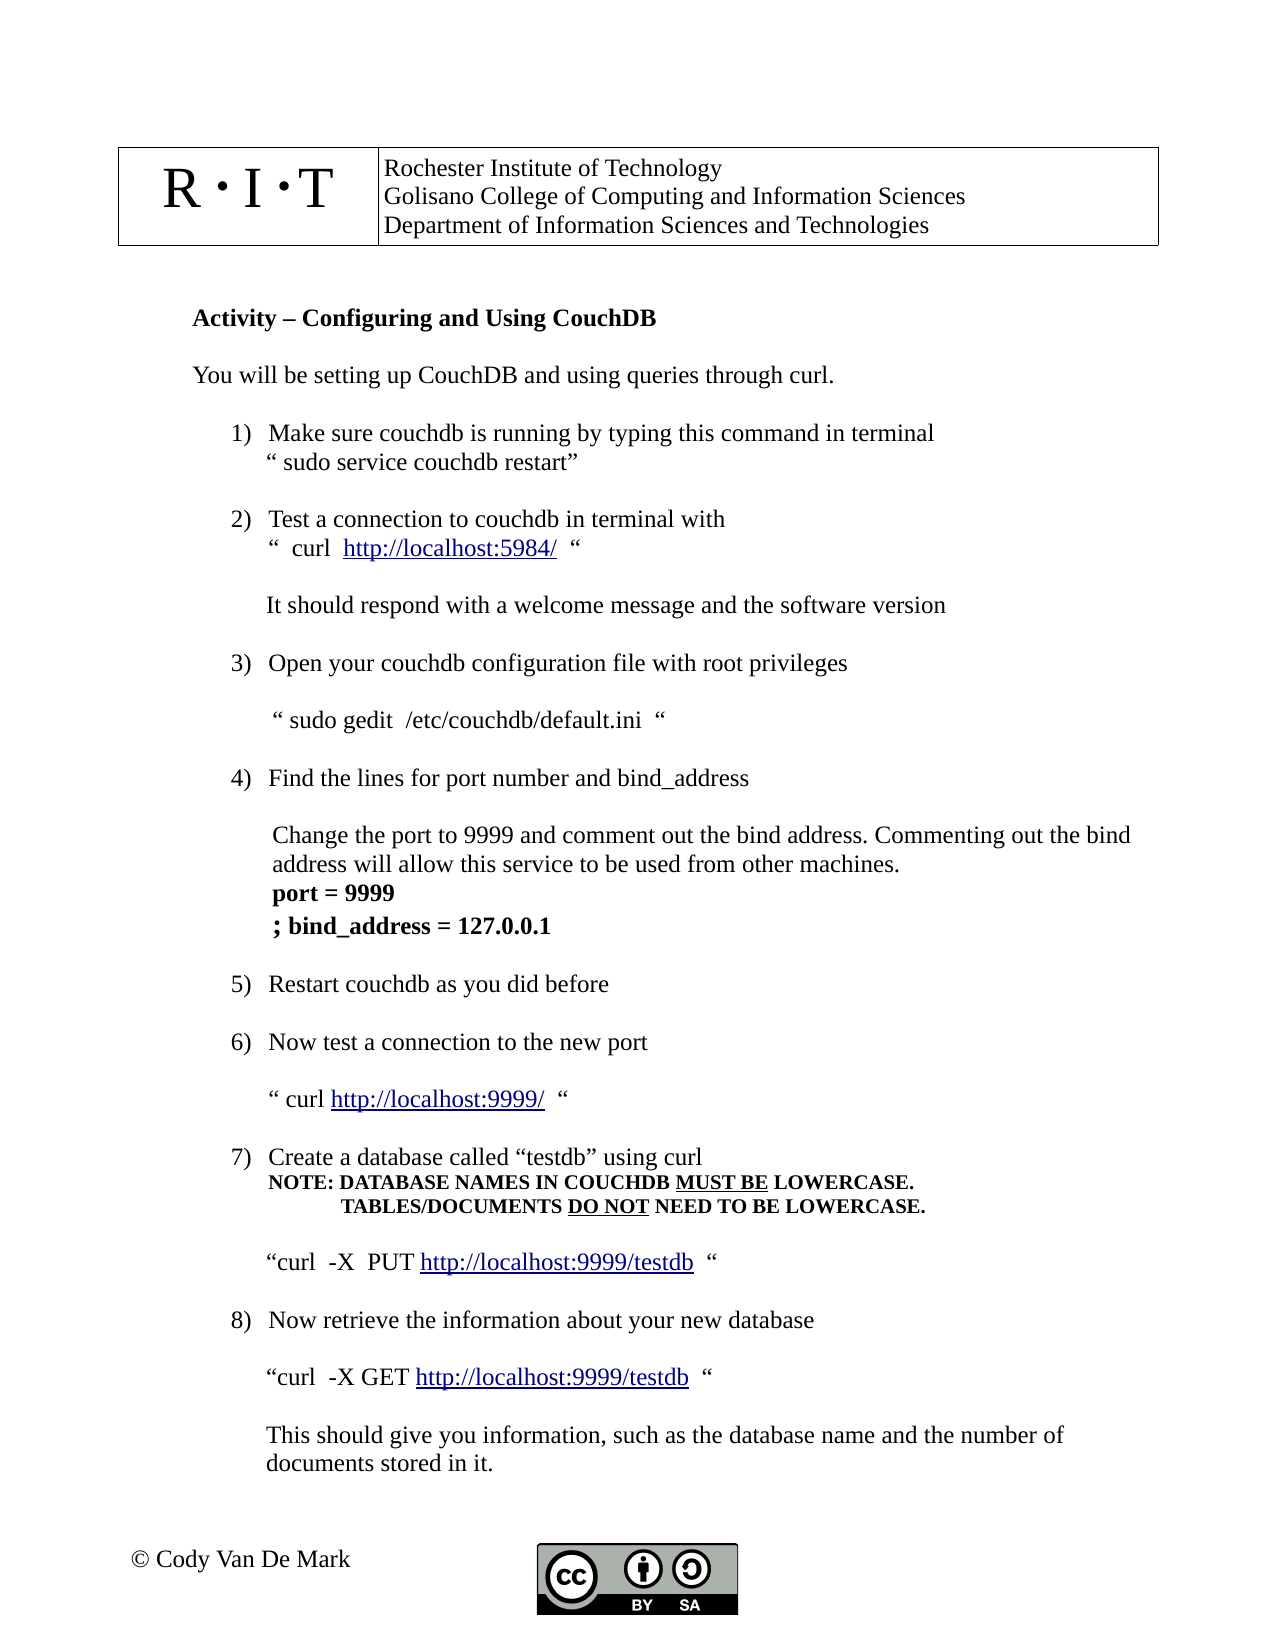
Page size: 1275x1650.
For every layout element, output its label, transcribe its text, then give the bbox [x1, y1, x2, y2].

picture [536, 1543, 739, 1615]
text It should respond with a welcome message and the software version [118, 591, 1157, 619]
list Create a database called “testdb” using curl [231, 1142, 1157, 1170]
text “ sudo gedit /etc/couchdb/default.ini “ [118, 706, 1157, 734]
text This should give you information, such as the database name and the number of documents stored in it. [118, 1420, 1157, 1477]
text ; bind_address = 127.0.0.1 [118, 907, 1157, 940]
list NOTE: DATABASE NAMES IN COUCHDB MUST BE LOWERCASE. [231, 1170, 1157, 1194]
text Change the port to 9999 and comment out the bind address. Commenting out the bind address will allow this service to be used from other machines. [118, 821, 1157, 878]
text “ sudo service couchdb restart” [118, 447, 1157, 476]
list Restart couchdb as you did before [231, 969, 1157, 998]
list Test a connection to couchdb in terminal with [231, 504, 1157, 533]
list Find the lines for port number and bind_address [231, 763, 1157, 792]
text Activity – Configuring and Using CouchDB [118, 303, 1157, 332]
text port = 9999 [118, 878, 1157, 907]
text “curl -X PUT http://localhost:9999/testdb “ [118, 1247, 1157, 1276]
list “ curl http://localhost:5984/ “ [231, 533, 1157, 562]
list Make sure couchdb is running by typing this command in terminal [231, 418, 1157, 447]
text “curl -X GET http://localhost:9999/testdb “ [118, 1362, 1157, 1391]
list Now test a connection to the new port [231, 1027, 1157, 1055]
list Open your couchdb configuration file with root privileges [231, 648, 1157, 677]
list “ curl http://localhost:9999/ “ [231, 1055, 1157, 1113]
list TABLES/DOCUMENTS DO NOT NEED TO BE LOWERCASE. [231, 1194, 1157, 1218]
text You will be setting up CouchDB and using queries through curl. [118, 361, 1157, 389]
list Now retrieve the information about your new database [231, 1305, 1157, 1333]
